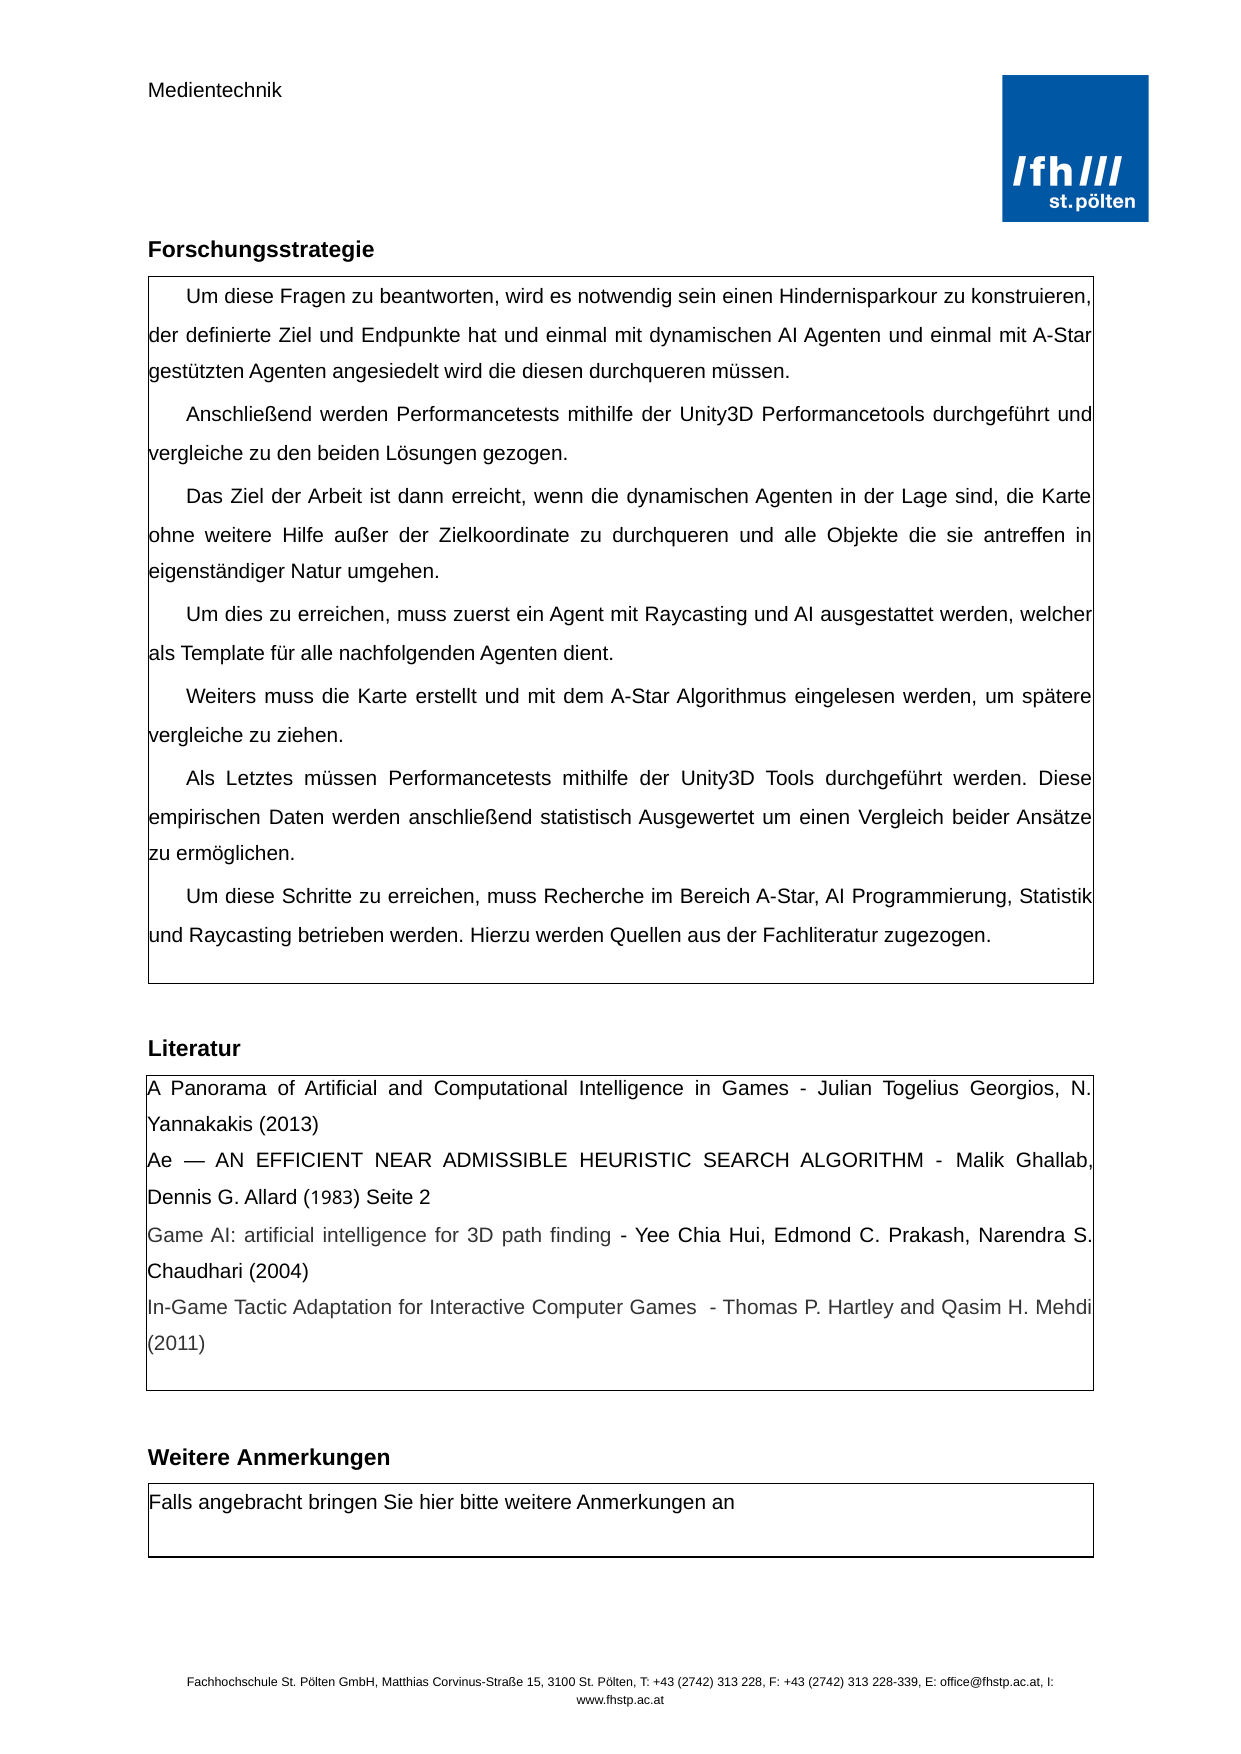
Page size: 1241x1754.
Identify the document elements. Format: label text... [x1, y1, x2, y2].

picture [1002, 75, 1149, 222]
table_header A Panorama of Artificial and Computational Intelligence in Games - Julian Togelius Georgios, N. Yannakakis (2013) Ae — AN EFFICIENT NEAR ADMISSIBLE HEURISTIC SEARCH ALGORITHM - Malik Ghallab, Dennis G. Allard (1983) Seite 2 Game AI: artificial intelligence for 3D path finding - Yee Chia Hui, Edmond C. Prakash, Narendra S. Chaudhari (2004) In-Game Tactic Adaptation for Interactive Computer Games - Thomas P. Hartley and Qasim H. Mehdi (2011) [147, 1076, 1093, 1390]
table_header Um diese Fragen zu beantworten, wird es notwendig sein einen Hindernisparkour zu konstruieren, der definierte Ziel und Endpunkte hat und einmal mit dynamischen AI Agenten und einmal mit A-Star gestützten Agenten angesiedelt wird die diesen durchqueren müssen. Anschließend werden Performancetests mithilfe der Unity3D Performancetools durchgeführt und vergleiche zu den beiden Lösungen gezogen. Das Ziel der Arbeit ist dann erreicht, wenn die dynamischen Agenten in der Lage sind, die Karte ohne weitere Hilfe außer der Zielkoordinate zu durchqueren und alle Objekte die sie antreffen in eigenständiger Natur umgehen. Um dies zu erreichen, muss zuerst ein Agent mit Raycasting und AI ausgestattet werden, welcher als Template für alle nachfolgenden Agenten dient. Weiters muss die Karte erstellt und mit dem A-Star Algorithmus eingelesen werden, um spätere vergleiche zu ziehen. Als Letztes müssen Performancetests mithilfe der Unity3D Tools durchgeführt werden. Diese empirischen Daten werden anschließend statistisch Ausgewertet um einen Vergleich beider Ansätze zu ermöglichen. Um diese Schritte zu erreichen, muss Recherche im Bereich A-Star, AI Programmierung, Statistik und Raycasting betrieben werden. Hierzu werden Quellen aus der Fachliteratur zugezogen. [149, 277, 1093, 982]
text Forschungsstrategie [148, 236, 1092, 263]
table_header Falls angebracht bringen Sie hier bitte weitere Anmerkungen an [149, 1484, 1093, 1556]
text Weitere Anmerkungen [148, 1443, 1092, 1470]
text Literatur [148, 1035, 1092, 1062]
